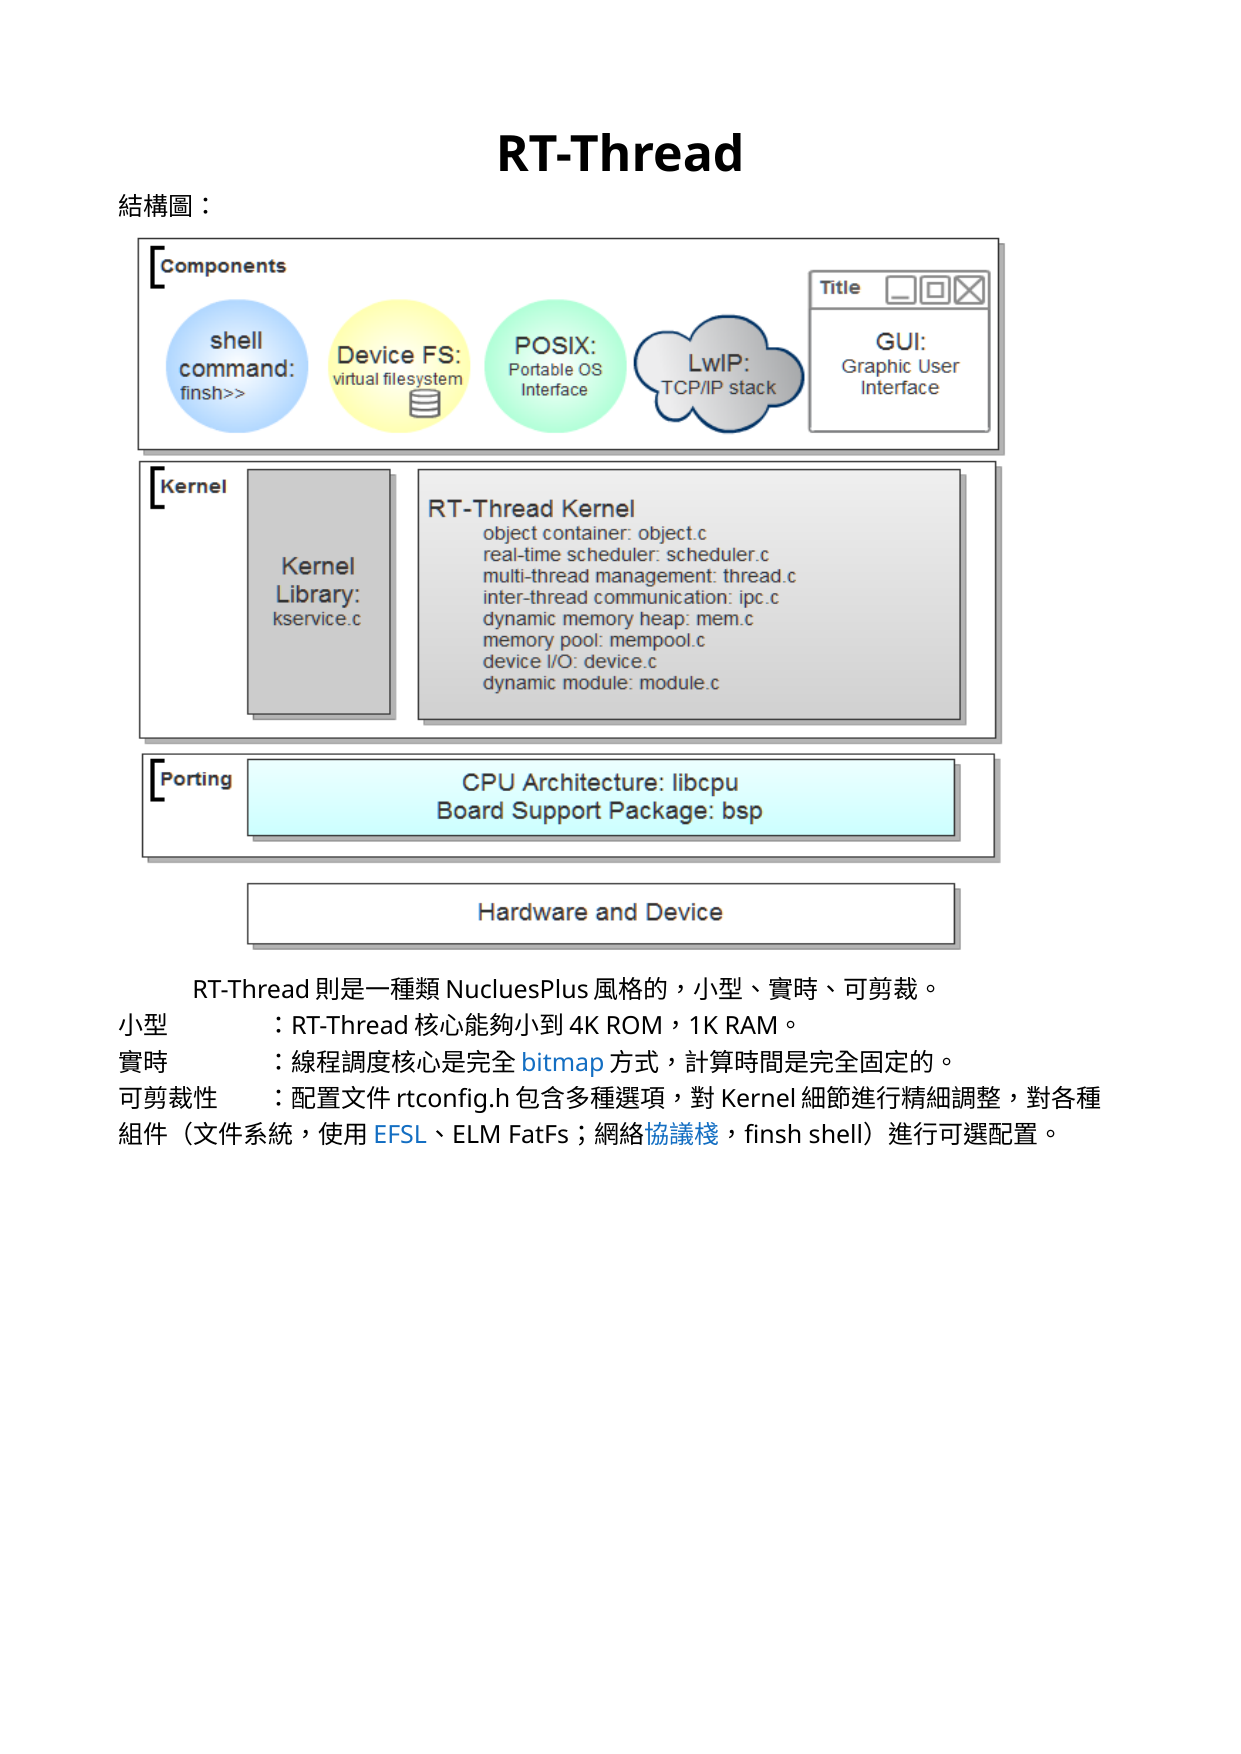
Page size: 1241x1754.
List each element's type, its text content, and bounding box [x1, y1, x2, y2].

text 可剪裁性 ：配置文件rtconfig.h包含多種選項，對Kernel細節進行精細調整，對各種組件（文件系統，使用EFSL、ELM FatFs；網絡協議棧，finsh shell）進行可選配置。 [118, 1078, 1122, 1151]
text 實時 ：線程調度核心是完全bitmap方式，計算時間是完全固定的。 [118, 1042, 1122, 1078]
text RT-Thread則是一種類NucluesPlus風格的，小型、實時、可剪裁。 [118, 222, 1122, 1006]
text 小型 ：RT-Thread核心能夠小到4K ROM，1K RAM。 [118, 1006, 1122, 1042]
picture [125, 226, 1025, 970]
text 結構圖： [118, 186, 1122, 222]
text RT-Thread [118, 118, 1122, 186]
